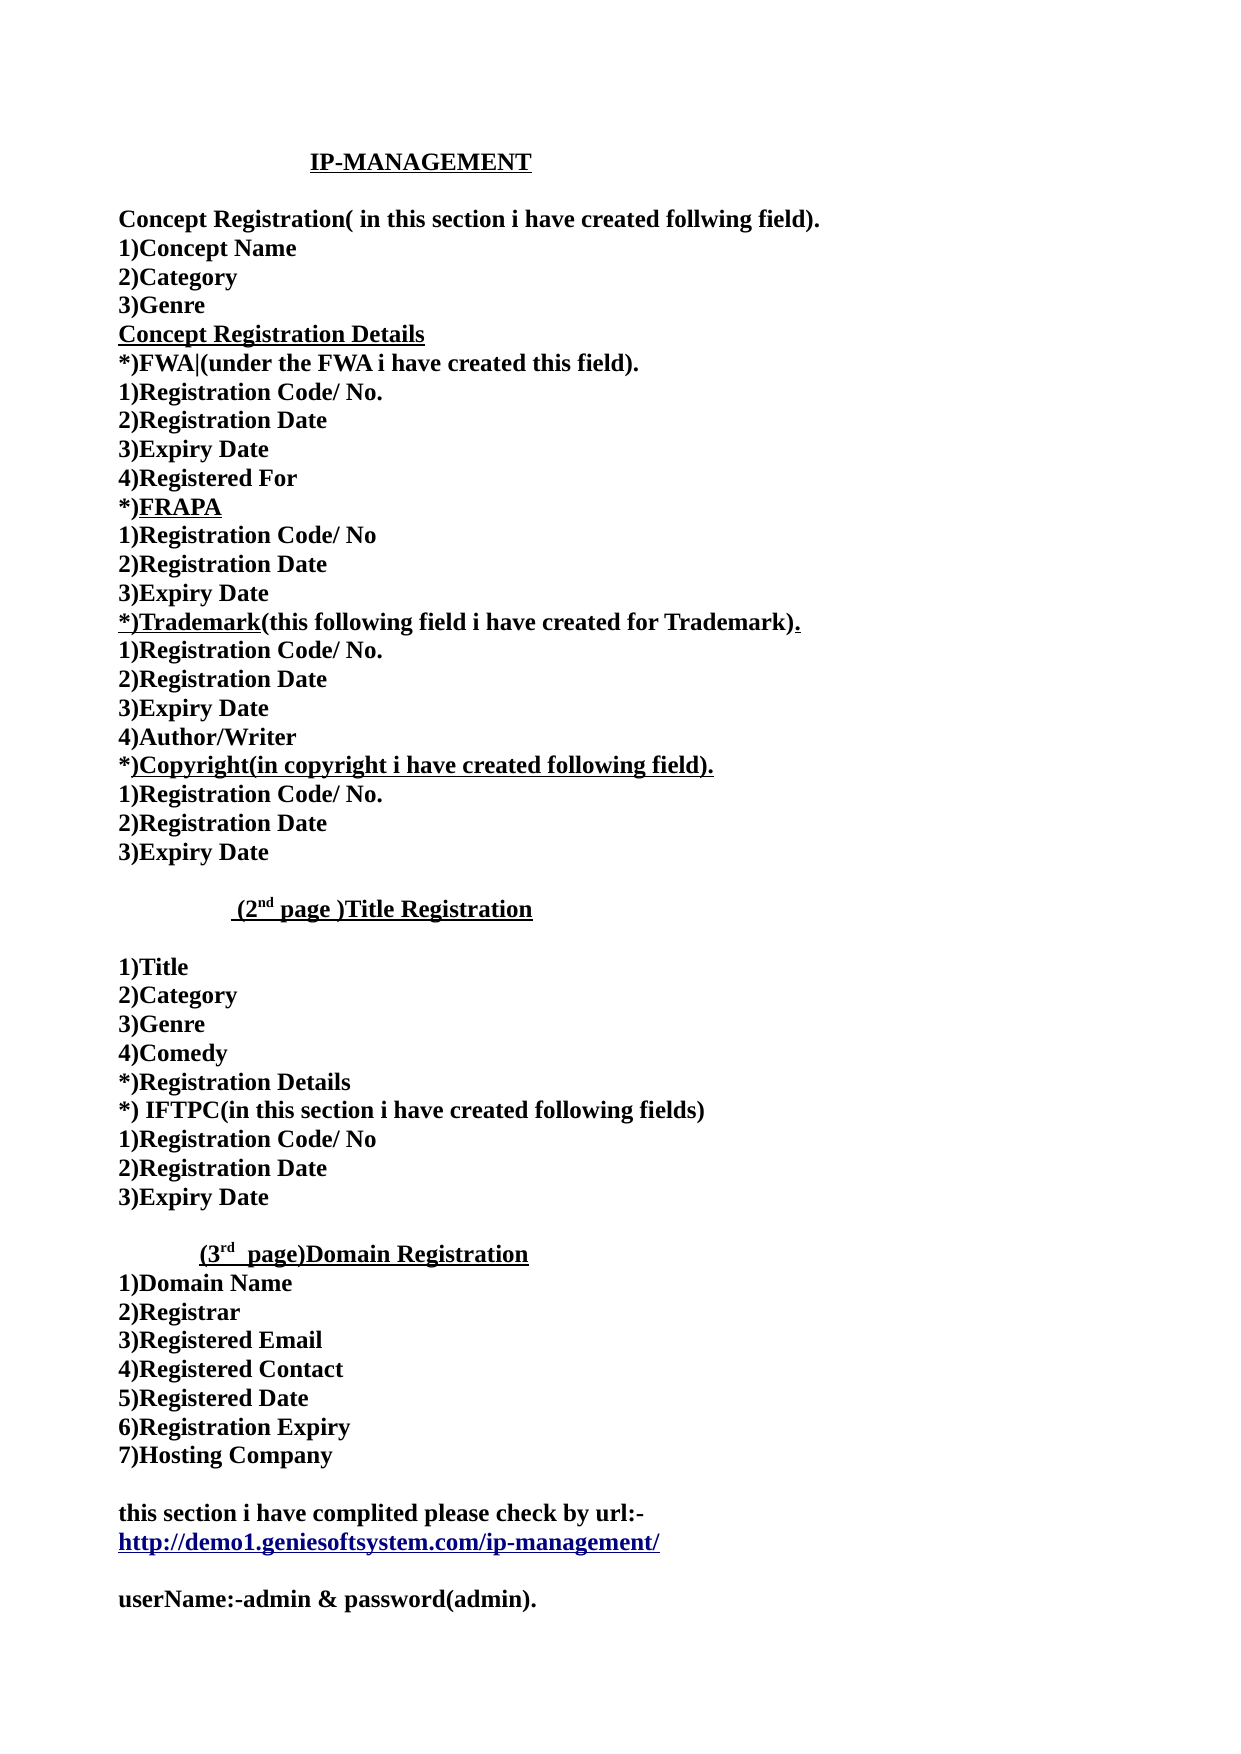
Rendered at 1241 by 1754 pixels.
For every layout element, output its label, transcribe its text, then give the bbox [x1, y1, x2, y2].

text *)Trademark(this following field i have created for Trademark). [118, 607, 1122, 636]
text *)Registration Details [118, 1067, 1122, 1096]
text http://demo1.geniesoftsystem.com/ip-management/ [118, 1527, 1122, 1556]
text 2)Registration Date [118, 1153, 1122, 1182]
text 2)Category [118, 981, 1122, 1009]
text 3)Registered Email [118, 1326, 1122, 1354]
text 3)Expiry Date [118, 837, 1122, 866]
text 6)Registration Expiry [118, 1412, 1122, 1441]
text 3)Expiry Date [118, 434, 1122, 463]
text 4)Author/Writer [118, 722, 1122, 751]
text 2)Registrar [118, 1297, 1122, 1326]
text Concept Registration Details [118, 319, 1122, 348]
text 2)Registration Date [118, 549, 1122, 578]
text 3)Expiry Date [118, 693, 1122, 722]
text 3)Genre [118, 1009, 1122, 1038]
text this section i have complited please check by url:- [118, 1498, 1122, 1527]
text 3)Expiry Date [118, 578, 1122, 607]
text 1)Domain Name [118, 1268, 1122, 1297]
text 4)Registered For [118, 463, 1122, 492]
text 1)Registration Code/ No. [118, 377, 1122, 406]
text 1)Registration Code/ No [118, 1124, 1122, 1153]
text *)FRAPA [118, 492, 1122, 521]
text *)Copyright(in copyright i have created following field). [118, 751, 1122, 779]
text 7)Hosting Company [118, 1441, 1122, 1469]
text 1)Concept Name [118, 233, 1122, 262]
text (2nd page )Title Registration [118, 894, 1122, 923]
text 2)Registration Date [118, 406, 1122, 434]
text 1)Registration Code/ No. [118, 636, 1122, 664]
text *)FWA|(under the FWA i have created this field). [118, 348, 1122, 377]
text userName:-admin & password(admin). [118, 1584, 1122, 1613]
text 1)Title [118, 952, 1122, 981]
text (3rd page)Domain Registration [118, 1239, 1122, 1268]
text 2)Category [118, 262, 1122, 291]
text IP-MANAGEMENT [118, 147, 1122, 176]
text Concept Registration( in this section i have created follwing field). [118, 204, 1122, 233]
text 2)Registration Date [118, 808, 1122, 837]
text 4)Comedy [118, 1038, 1122, 1067]
text 3)Expiry Date [118, 1182, 1122, 1211]
text 3)Genre [118, 291, 1122, 319]
text 5)Registered Date [118, 1383, 1122, 1412]
text 1)Registration Code/ No [118, 521, 1122, 549]
text 4)Registered Contact [118, 1354, 1122, 1383]
text 2)Registration Date [118, 664, 1122, 693]
text *) IFTPC(in this section i have created following fields) [118, 1096, 1122, 1124]
text 1)Registration Code/ No. [118, 779, 1122, 808]
